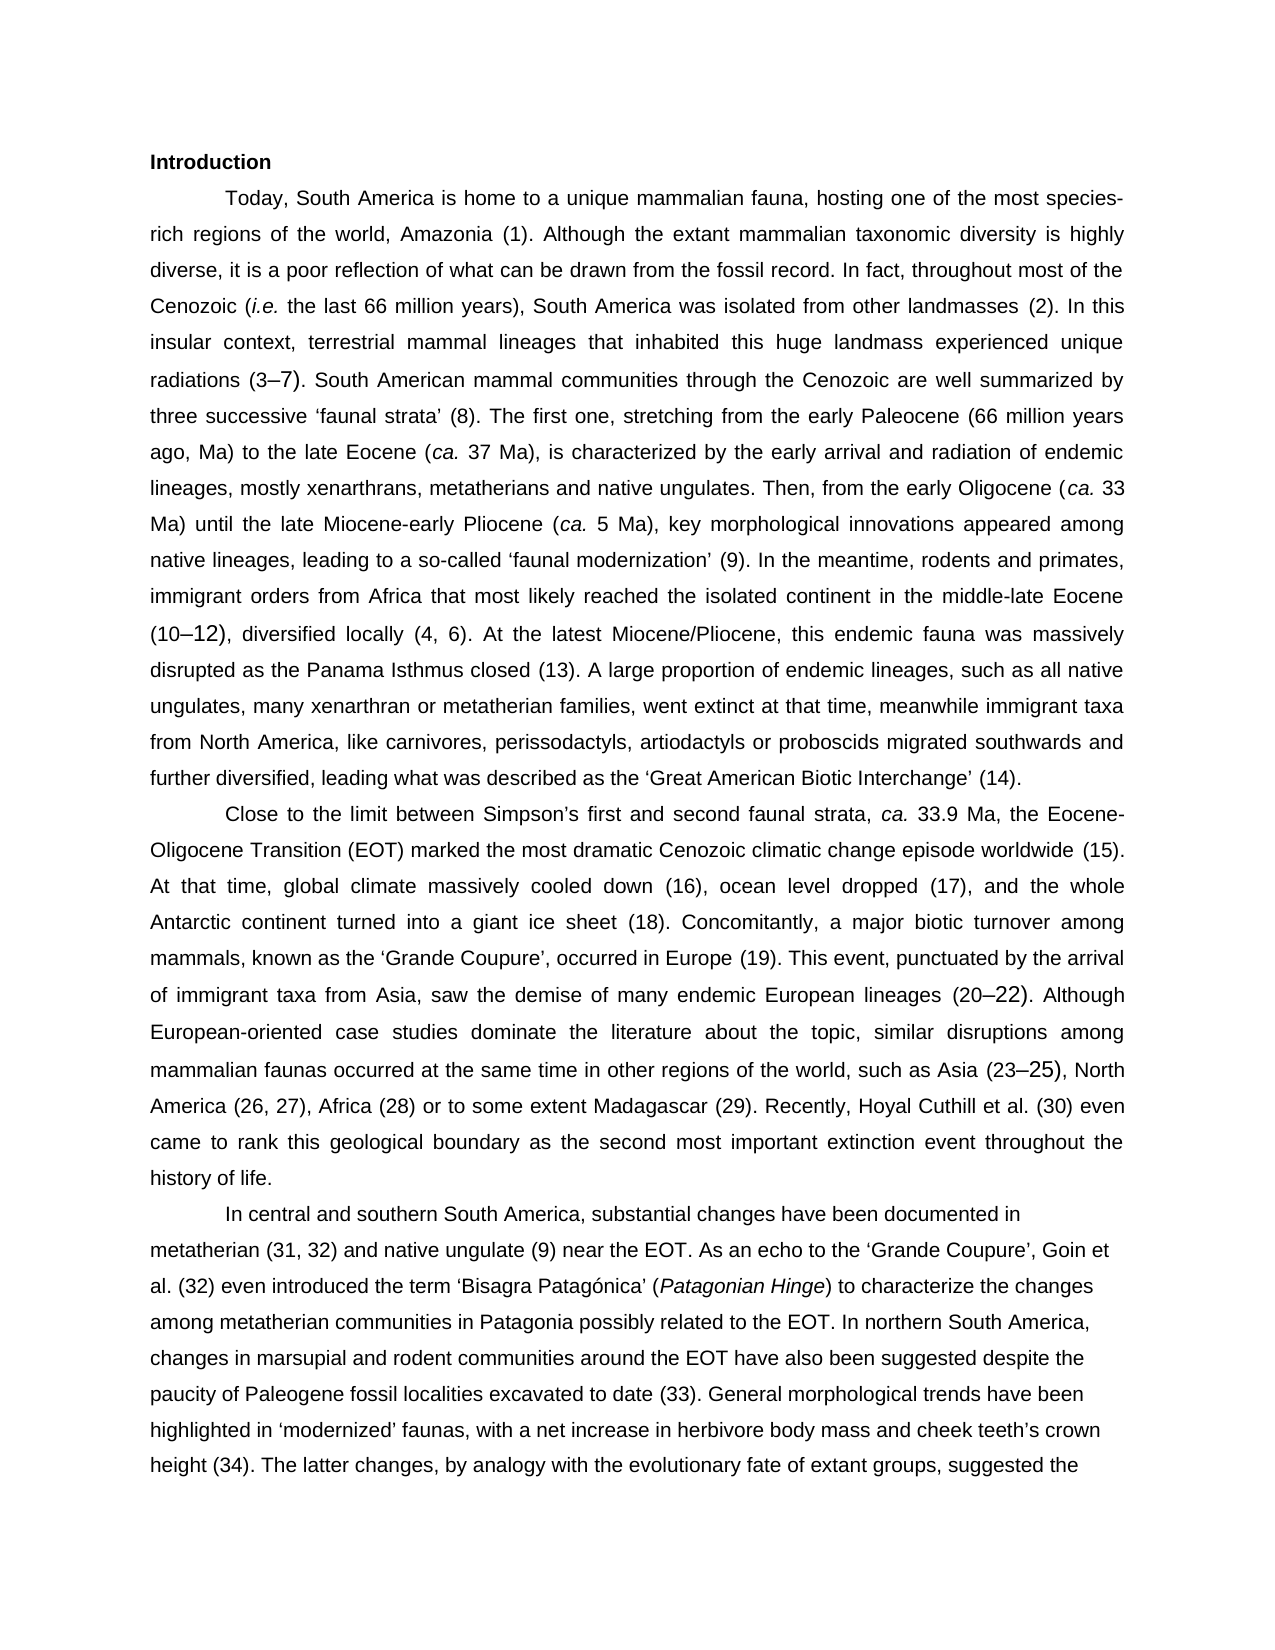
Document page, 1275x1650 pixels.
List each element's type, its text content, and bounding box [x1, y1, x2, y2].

text Close to the limit between Simpson’s first and second faunal strata, ca. 33.9 Ma, the Eocene-Oligocene Transition (EOT) marked the most dramatic Cenozoic climatic change episode worldwide (15). At that time, global climate massively cooled down (16), ocean level dropped (17), and the whole Antarctic continent turned into a giant ice sheet (18). Concomitantly, a major biotic turnover among mammals, known as the ‘Grande Coupure’, occurred in Europe (19). This event, punctuated by the arrival of immigrant taxa from Asia, saw the demise of many endemic European lineages (20–22). Although European-oriented case studies dominate the literature about the topic, similar disruptions among mammalian faunas occurred at the same time in other regions of the world, such as Asia (23–25), North America (26, 27), Africa (28) or to some extent Madagascar (29). Recently, Hoyal Cuthill et al. (30) even came to rank this geological boundary as the second most important extinction event throughout the history of life. [150, 802, 1125, 1190]
text Today, South America is home to a unique mammalian fauna, hosting one of the most species-rich regions of the world, Amazonia (1). Although the extant mammalian taxonomic diversity is highly diverse, it is a poor reflection of what can be drawn from the fossil record. In fact, throughout most of the Cenozoic (i.e. the last 66 million years), South America was isolated from other landmasses (2). In this insular context, terrestrial mammal lineages that inhabited this huge landmass experienced unique radiations (3–7). South American mammal communities through the Cenozoic are well summarized by three successive ‘faunal strata’ (8). The first one, stretching from the early Paleocene (66 million years ago, Ma) to the late Eocene (ca. 37 Ma), is characterized by the early arrival and radiation of endemic lineages, mostly xenarthrans, metatherians and native ungulates. Then, from the early Oligocene (ca. 33 Ma) until the late Miocene-early Pliocene (ca. 5 Ma), key morphological innovations appeared among native lineages, leading to a so-called ‘faunal modernization’ (9). In the meantime, rodents and primates, immigrant orders from Africa that most likely reached the isolated continent in the middle-late Eocene (10–12), diversified locally (4, 6). At the latest Miocene/Pliocene, this endemic fauna was massively disrupted as the Panama Isthmus closed (13). A large proportion of endemic lineages, such as all native ungulates, many xenarthran or metatherian families, went extinct at that time, meanwhile immigrant taxa from North America, like carnivores, perissodactyls, artiodactyls or proboscids migrated southwards and further diversified, leading what was described as the ‘Great American Biotic Interchange’ (14). [150, 186, 1125, 790]
text In central and southern South America, substantial changes have been documented in metatherian (31, 32) and native ungulate (9) near the EOT. As an echo to the ‘Grande Coupure’, Goin et al. (32) even introduced the term ‘Bisagra Patagónica’ (Patagonian Hinge) to characterize the changes among metatherian communities in Patagonia possibly related to the EOT. In northern South America, changes in marsupial and rodent communities around the EOT have also been suggested despite the paucity of Paleogene fossil localities excavated to date (33). General morphological trends have been highlighted in ‘modernized’ faunas, with a net increase in herbivore body mass and cheek teeth’s crown height (34). The latter changes, by analogy with the evolutionary fate of extant groups, suggested the [150, 1202, 1125, 1477]
text Introduction [150, 150, 1125, 174]
